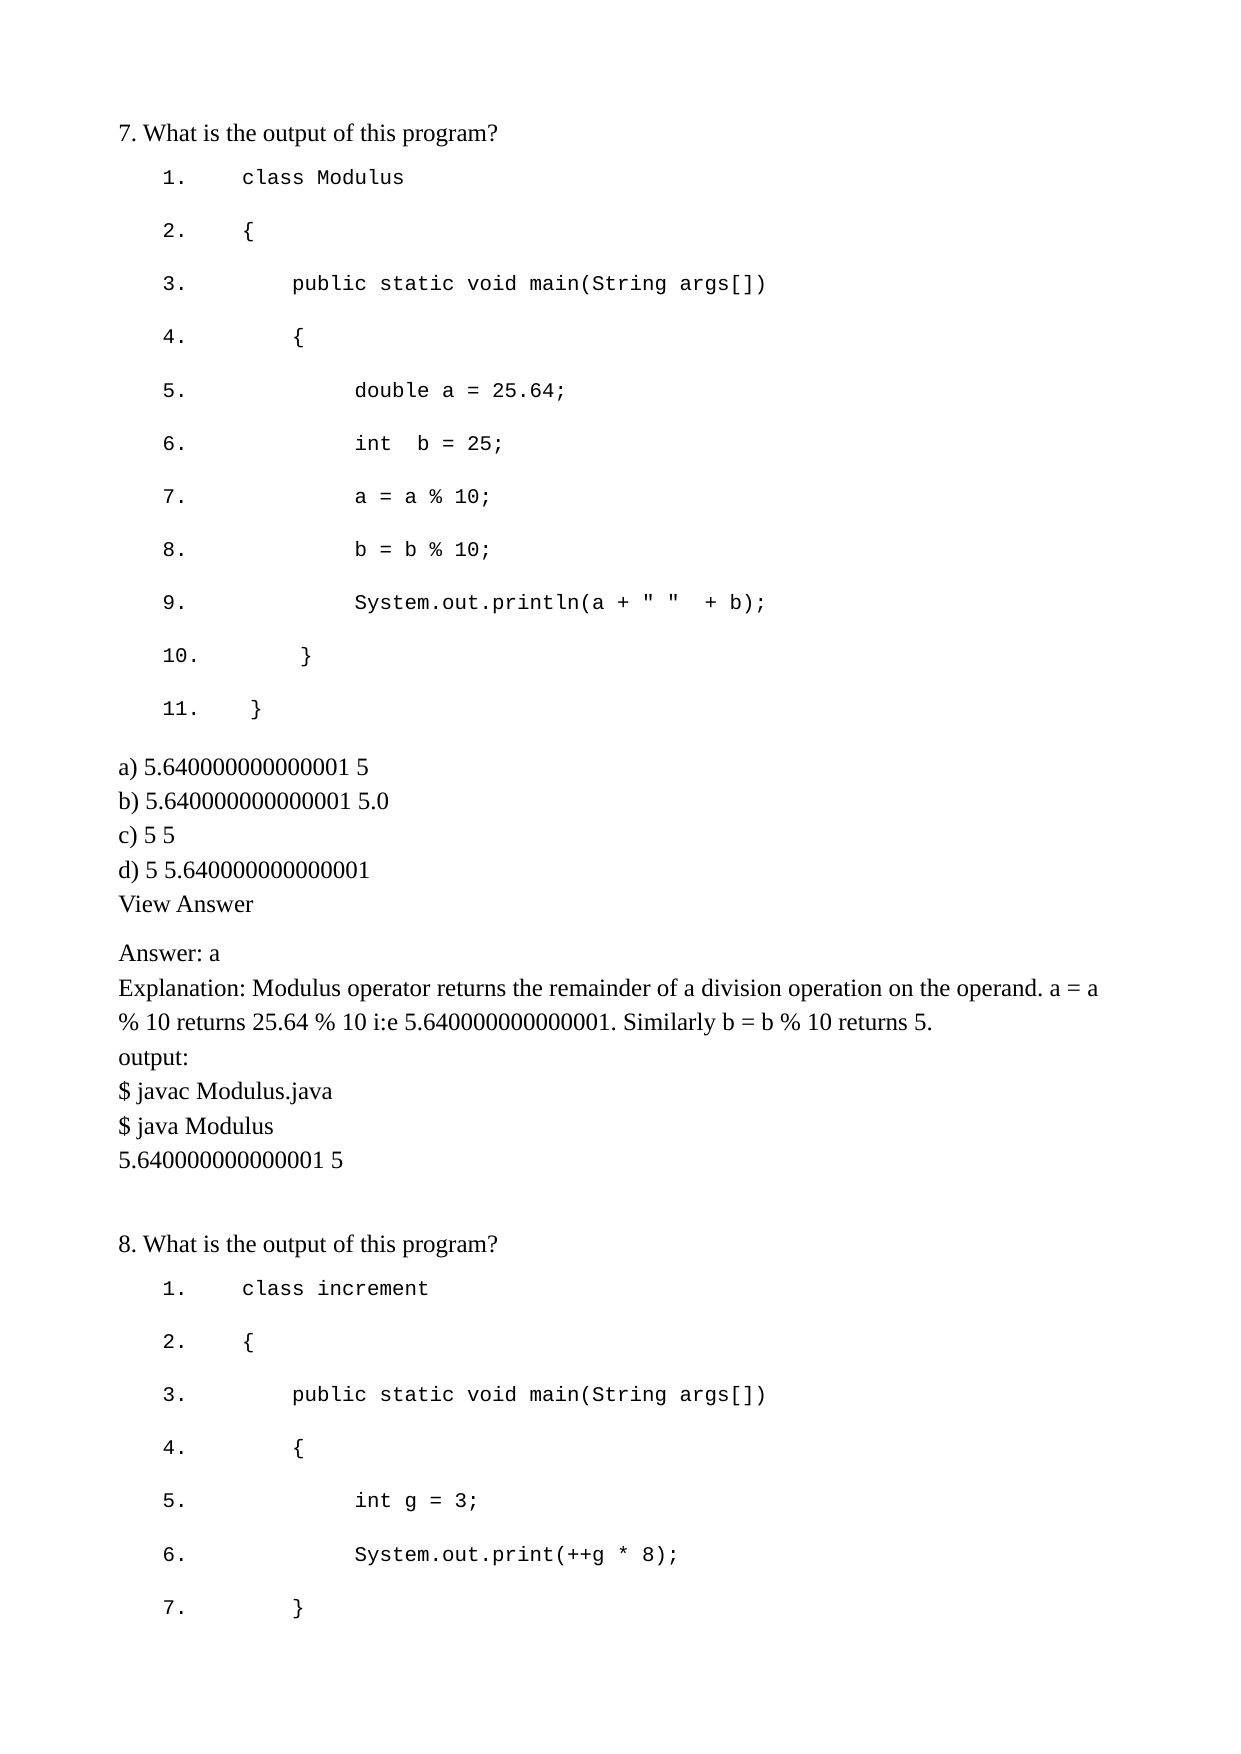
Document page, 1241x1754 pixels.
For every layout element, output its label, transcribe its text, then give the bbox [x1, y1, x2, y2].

text a) 5.640000000000001 5 b) 5.640000000000001 5.0 c) 5 5 d) 5 5.640000000000001 View Answer [118, 752, 1122, 918]
text 8. What is the output of this program? [118, 1229, 1122, 1258]
list { [162, 1331, 1122, 1355]
list int g = 3; [162, 1491, 1122, 1514]
list a = a % 10; [162, 486, 1122, 509]
list { [162, 327, 1122, 350]
list public static void main(String args[]) [162, 1384, 1122, 1408]
list { [162, 1437, 1122, 1461]
text Answer: a Explanation: Modulus operator returns the remainder of a division operation on the operand. a = a % 10 returns 25.64 % 10 i:e 5.640000000000001. Similarly b = b % 10 returns 5. output: $ javac Modulus.java $ java Modulus 5.640000000000001 5 [118, 938, 1122, 1209]
list b = b % 10; [162, 539, 1122, 563]
list double a = 25.64; [162, 380, 1122, 403]
list } [162, 645, 1122, 669]
list int b = 25; [162, 433, 1122, 456]
list class increment [162, 1278, 1122, 1302]
list } [162, 1597, 1122, 1620]
text 7. What is the output of this program? [118, 118, 1122, 147]
list class Modulus [162, 167, 1122, 191]
list System.out.println(a + " " + b); [162, 592, 1122, 616]
list System.out.print(++g * 8); [162, 1544, 1122, 1567]
list } [162, 698, 1122, 722]
list public static void main(String args[]) [162, 273, 1122, 297]
list { [162, 220, 1122, 244]
